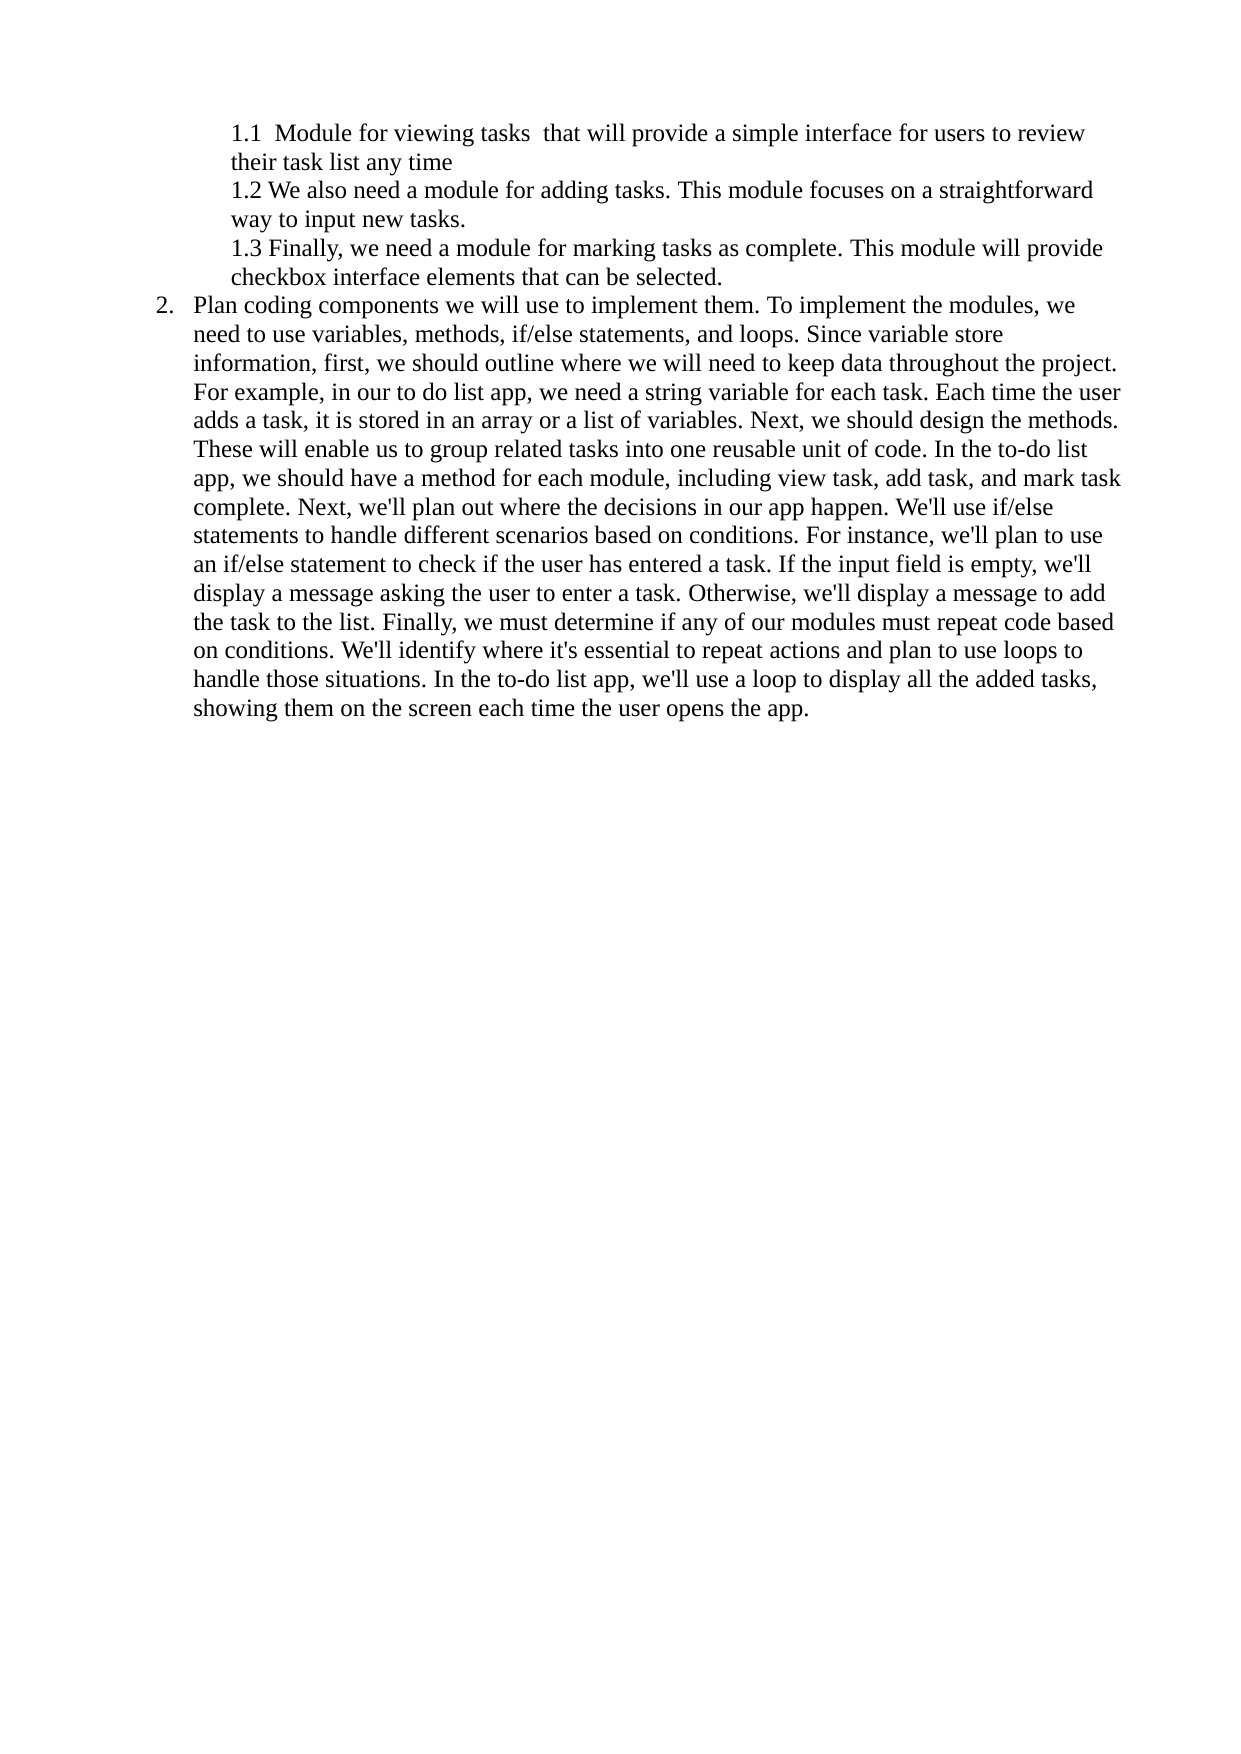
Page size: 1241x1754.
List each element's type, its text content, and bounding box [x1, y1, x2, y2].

list 1.2 We also need a module for adding tasks. ​This module focuses on ​a straightforward way to input new tasks. [193, 176, 1122, 233]
list Plan coding components we will use to implement them. ​To implement the modules, ​we need to use variables, ​methods, if/else statements, and loops. ​Since variable store information, first, ​we should outline where we will need ​to keep data throughout the project. ​For example, in our to do list app, ​we need a string variable for each task. Each time the user adds a task, ​it is stored in an array or a list of variables. ​Next, we should design the methods. ​These will enable us to group related tasks ​into one reusable unit of code. ​In the to-do list app, ​we should have a method for each module, ​including view task, add task, ​and mark task complete. ​Next, we'll plan out where ​the decisions in our app happen. ​We'll use if/else statements to handle ​different scenarios based on conditions. ​For instance, we'll plan to use ​an if/else statement to check if ​the user has entered a task. If the input field is empty, ​we'll display a message asking the user to enter a task. ​Otherwise, we'll display a message ​to add the task to the list. ​Finally, we must determine if any of ​our modules must repeat code based on conditions. ​We'll identify where it's essential to repeat ​actions and plan to use loops to handle those situations. ​In the to-do list app, ​we'll use a loop to display all the added tasks, ​showing them on the screen each ​time the user opens the app. [156, 291, 1122, 722]
list 1.3 Finally, we need a module for marking tasks as complete. ​This module will provide checkbox ​interface elements that can be selected. ​ [193, 233, 1122, 291]
list 1.1 Module for viewing tasks that will provide ​a simple interface for users ​to review their task list any time [193, 118, 1122, 176]
